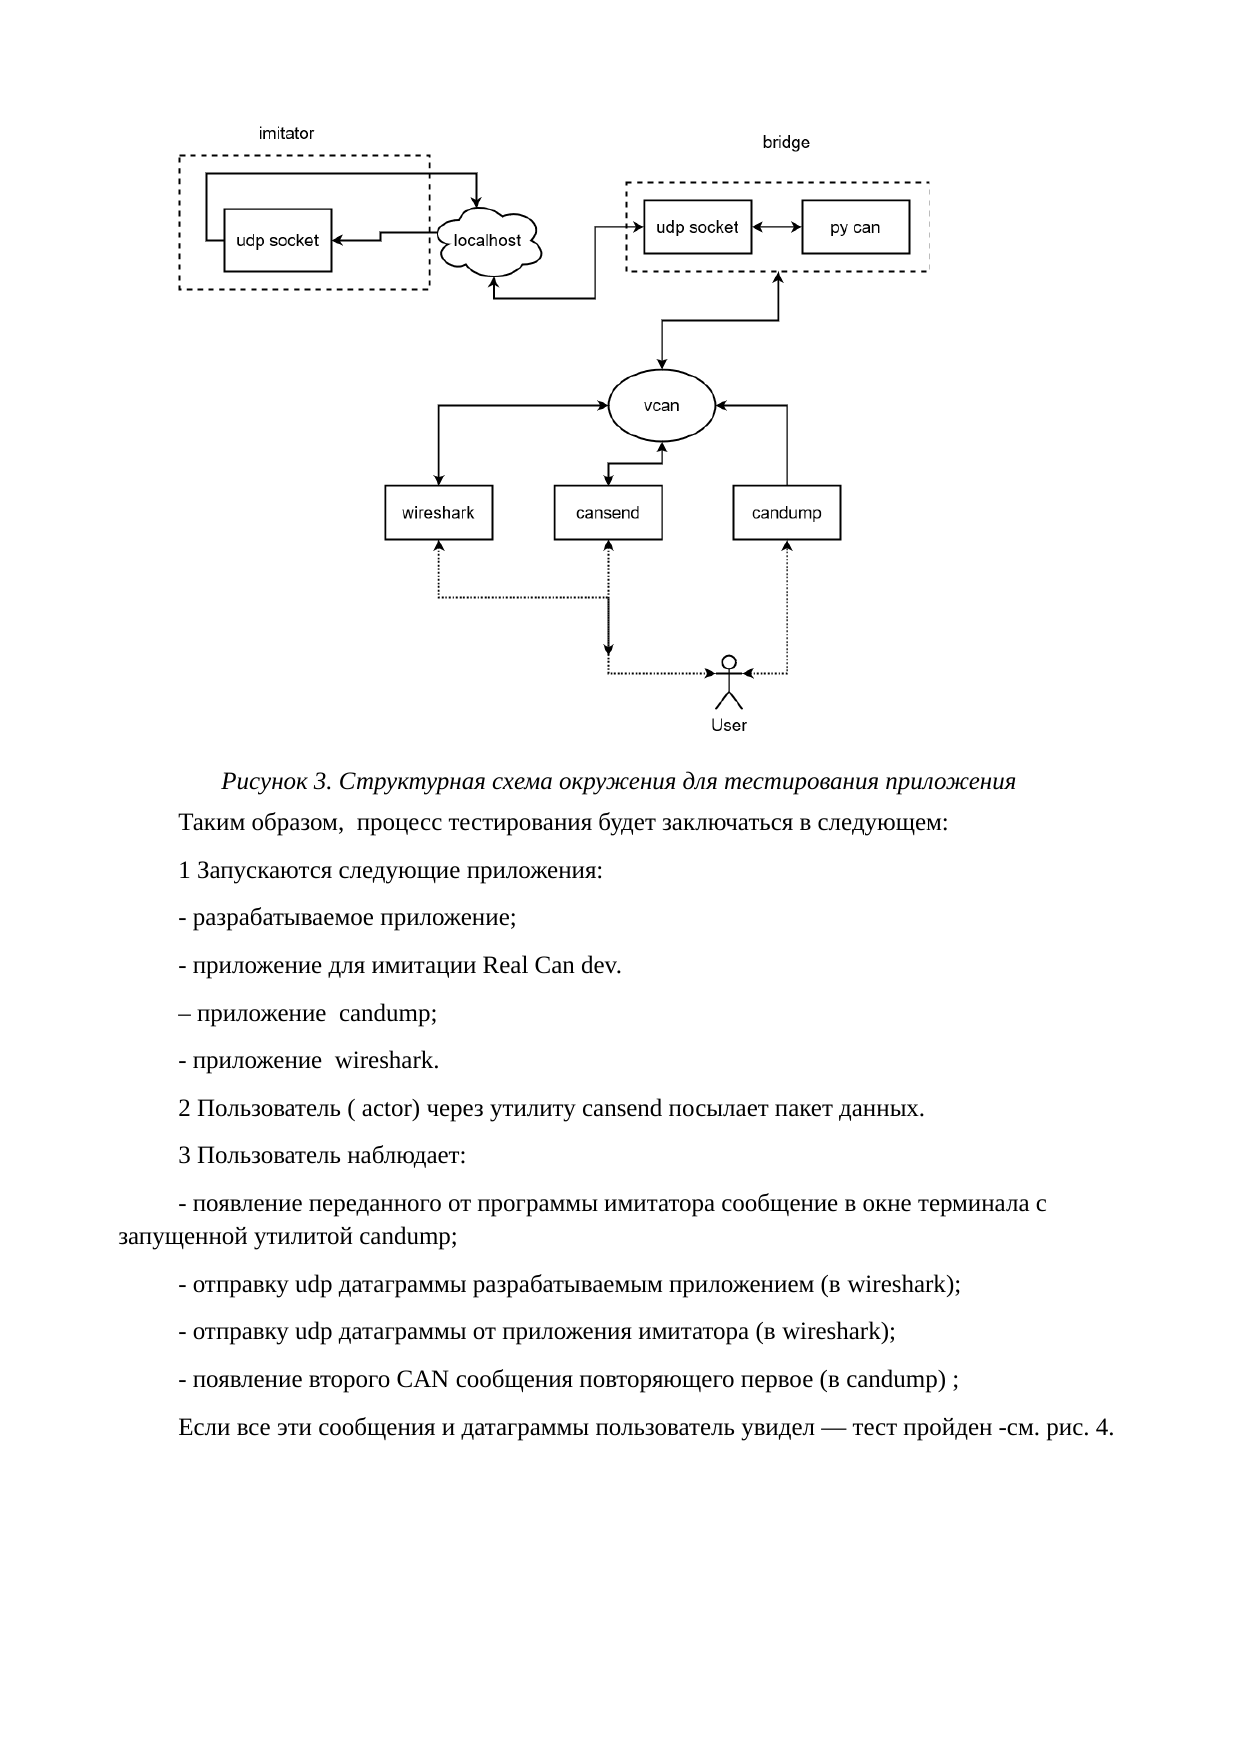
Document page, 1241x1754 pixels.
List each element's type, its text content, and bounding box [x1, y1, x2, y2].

text - появление переданного от программы имитатора сообщение в окне терминала с запущенной утилитой candump; [118, 1188, 1122, 1250]
text – приложение candump; [118, 998, 1122, 1026]
text - приложение для имитации Real Can dev. [118, 950, 1122, 979]
text 2 Пользователь ( actor) через утилиту cansend посылает пакет данных. [118, 1093, 1122, 1122]
text Рисунок 3. Структурная схема окружения для тестирования приложения [118, 766, 1122, 795]
text Если все эти сообщения и датаграммы пользователь увидел — тест пройден -см. рис. 4. [118, 1412, 1122, 1440]
text - приложение wireshark. [118, 1045, 1122, 1074]
text - отправку udp датаграммы разрабатываемым приложением (в wireshark); [118, 1269, 1122, 1297]
text 1 Запускаются следующие приложения: [118, 855, 1122, 884]
text 3 Пользователь наблюдает: [118, 1141, 1122, 1169]
text - появление второго CAN сообщения повторяющего первое (в candump) ; [118, 1364, 1122, 1393]
text - разрабатываемое приложение; [118, 902, 1122, 931]
text - отправку udp датаграммы от приложения имитатора (в wireshark); [118, 1316, 1122, 1345]
text Таким образом, процесс тестирования будет заключаться в следующем: [118, 807, 1122, 836]
